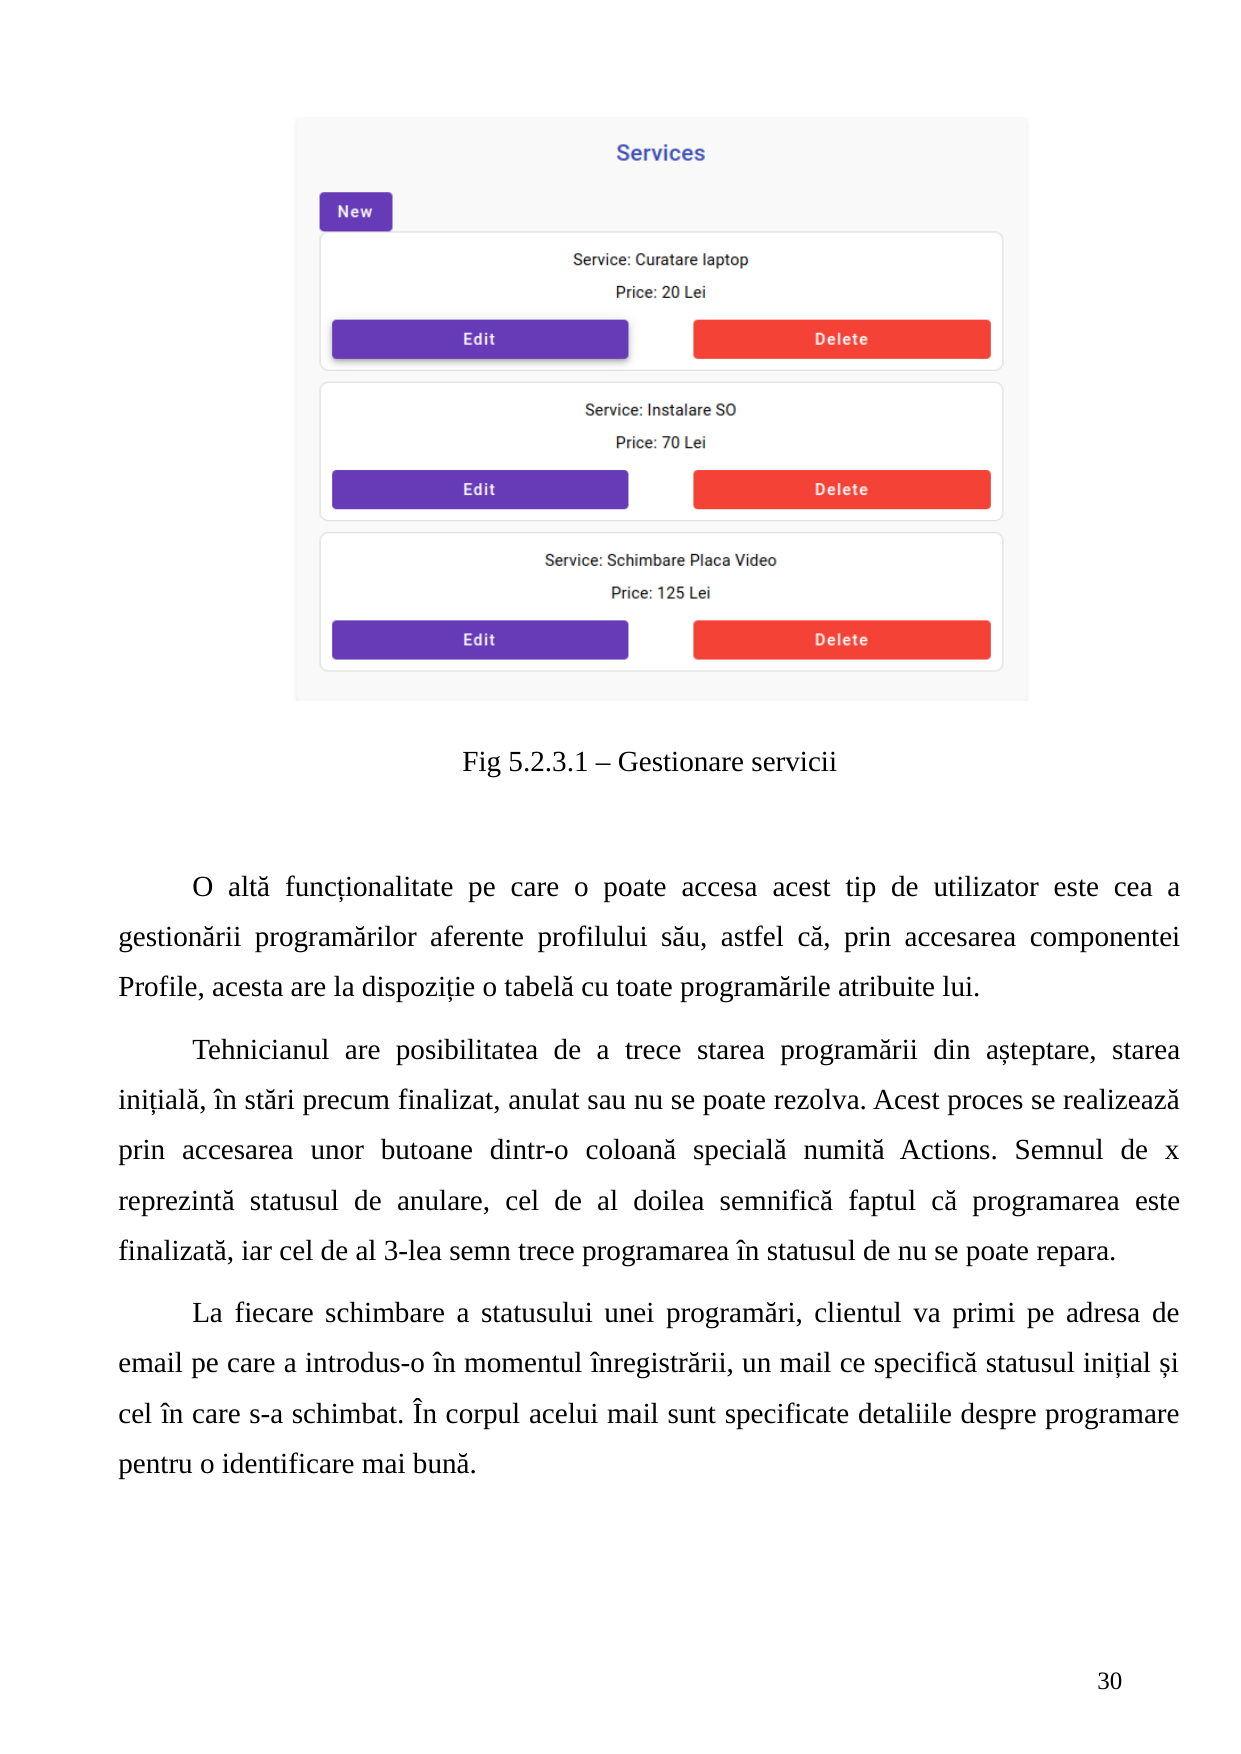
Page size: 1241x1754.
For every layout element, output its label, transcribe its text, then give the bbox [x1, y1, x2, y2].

text Tehnicianul are posibilitatea de a trece starea programării din așteptare, starea inițială, în stări precum finalizat, anulat sau nu se poate rezolva. Acest proces se realizează prin accesarea unor butoane dintr-o coloană specială numită Actions. Semnul de x reprezintă statusul de anulare, cel de al doilea semnifică faptul că programarea este finalizată, iar cel de al 3-lea semn trece programarea în statusul de nu se poate repara. [118, 1032, 1181, 1267]
picture [290, 117, 1032, 701]
text Fig 5.2.3.1 – Gestionare servicii [118, 744, 1181, 778]
text La fiecare schimbare a statusului unei programări, clientul va primi pe adresa de email pe care a introdus-o în momentul înregistrării, un mail ce specifică statusul inițial și cel în care s-a schimbat. În corpul acelui mail sunt specificate detaliile despre programare pentru o identificare mai bună. [118, 1295, 1181, 1480]
text O altă funcționalitate pe care o poate accesa acest tip de utilizator este cea a gestionării programărilor aferente profilului său, astfel că, prin accesarea componentei Profile, acesta are la dispoziție o tabelă cu toate programările atribuite lui. [118, 869, 1181, 1003]
